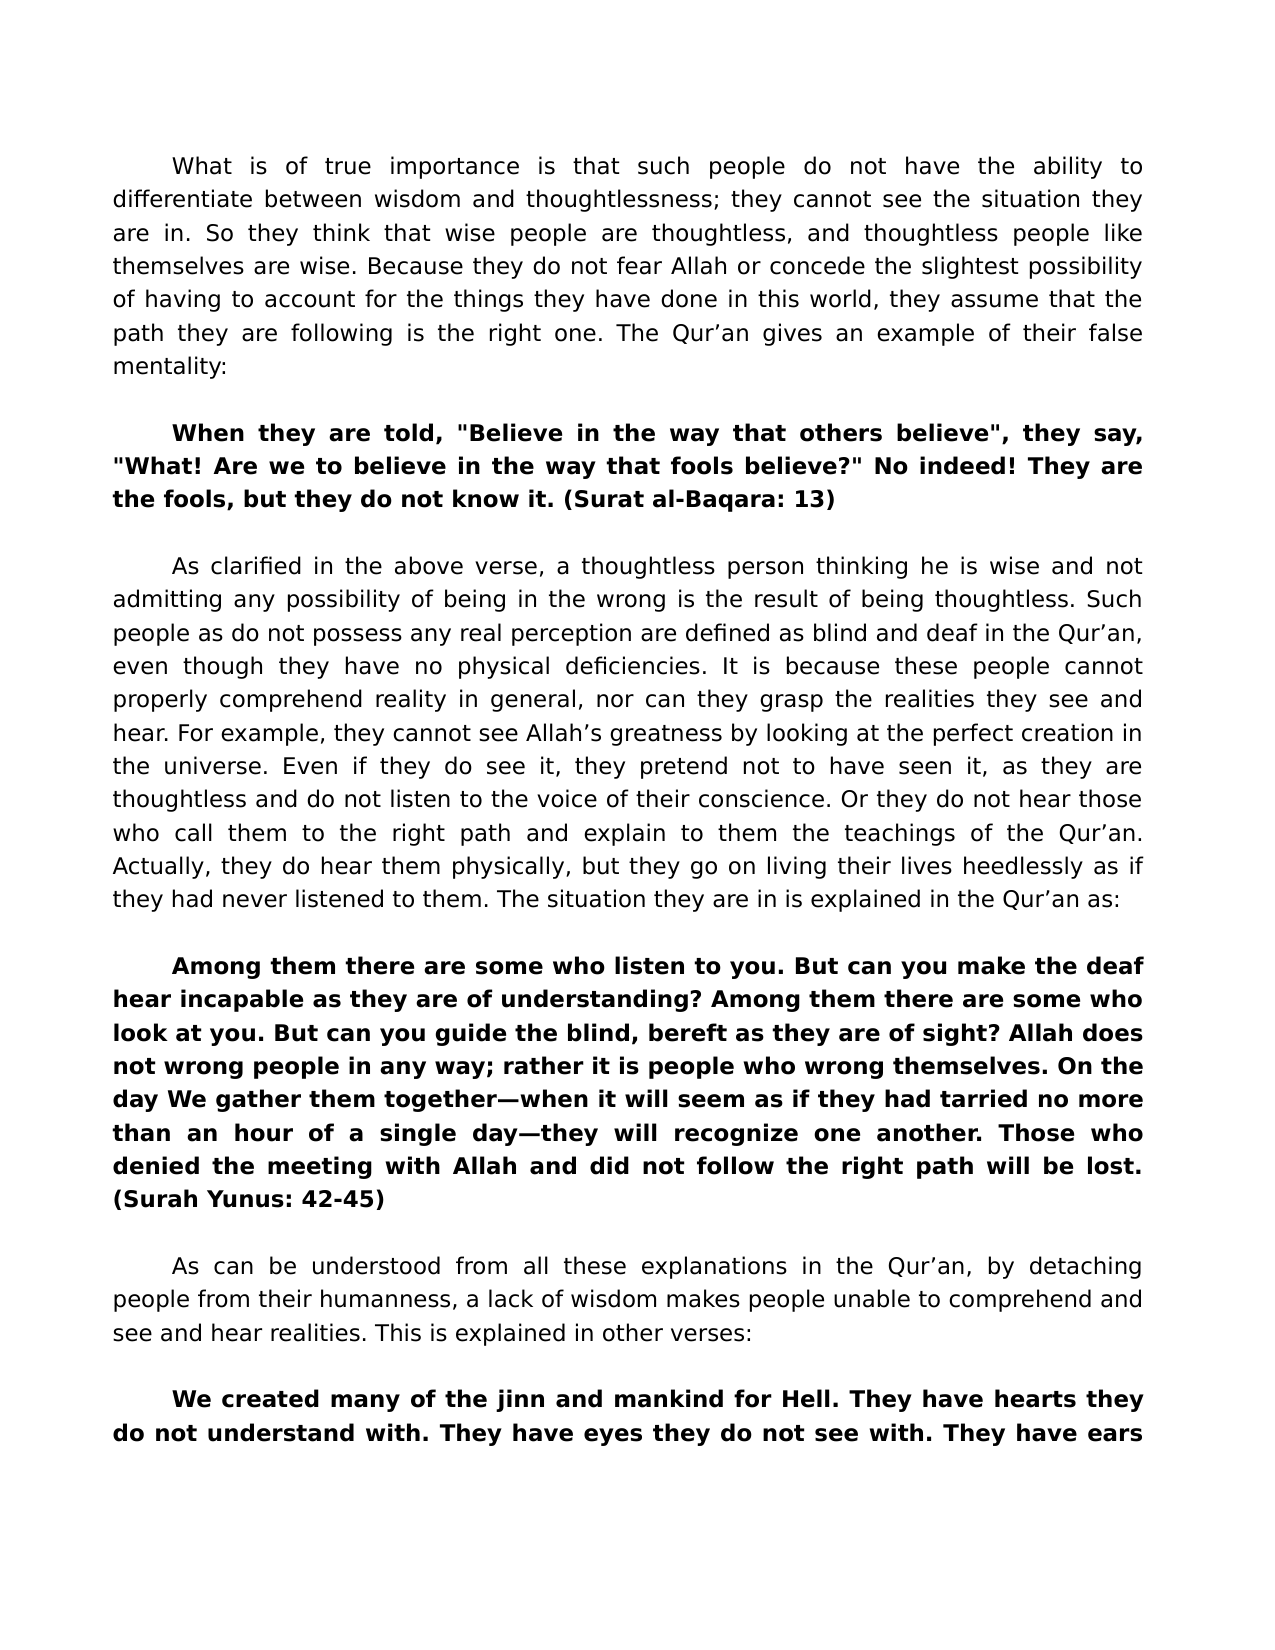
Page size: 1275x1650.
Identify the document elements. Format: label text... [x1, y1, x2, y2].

text Among them there are some who listen to you. But can you make the deaf hear incapable as they are of understanding? Among them there are some who look at you. But can you guide the blind, bereft as they are of sight? Allah does not wrong people in any way; rather it is people who wrong themselves. On the day We gather them together—when it will seem as if they had tarried no more than an hour of a single day—they will recognize one another. Those who denied the meeting with Allah and did not follow the right path will be lost. (Surah Yunus: 42-45) [112, 948, 1145, 1214]
text We created many of the jinn and mankind for Hell. They have hearts they do not understand with. They have eyes they do not see with. They have ears [112, 1381, 1145, 1448]
text What is of true importance is that such people do not have the ability to differentiate between wisdom and thoughtlessness; they cannot see the situation they are in. So they think that wise people are thoughtless, and thoughtless people like themselves are wise. Because they do not fear Allah or concede the slightest possibility of having to account for the things they have done in this world, they assume that the path they are following is the right one. The Qur’an gives an example of their false mentality: [112, 148, 1145, 381]
text When they are told, "Believe in the way that others believe", they say, "What! Are we to believe in the way that fools believe?" No indeed! They are the fools, but they do not know it. (Surat al-Baqara: 13) [112, 414, 1145, 514]
text As clarified in the above verse, a thoughtless person thinking he is wise and not admitting any possibility of being in the wrong is the result of being thoughtless. Such people as do not possess any real perception are defined as blind and deaf in the Qur’an, even though they have no physical deficiencies. It is because these people cannot properly comprehend reality in general, nor can they grasp the realities they see and hear. For example, they cannot see Allah’s greatness by looking at the perfect creation in the universe. Even if they do see it, they pretend not to have seen it, as they are thoughtless and do not listen to the voice of their conscience. Or they do not hear those who call them to the right path and explain to them the teachings of the Qur’an. Actually, they do hear them physically, but they go on living their lives heedlessly as if they had never listened to them. The situation they are in is explained in the Qur’an as: [112, 548, 1145, 914]
text As can be understood from all these explanations in the Qur’an, by detaching people from their humanness, a lack of wisdom makes people unable to comprehend and see and hear realities. This is explained in other verses: [112, 1248, 1145, 1348]
